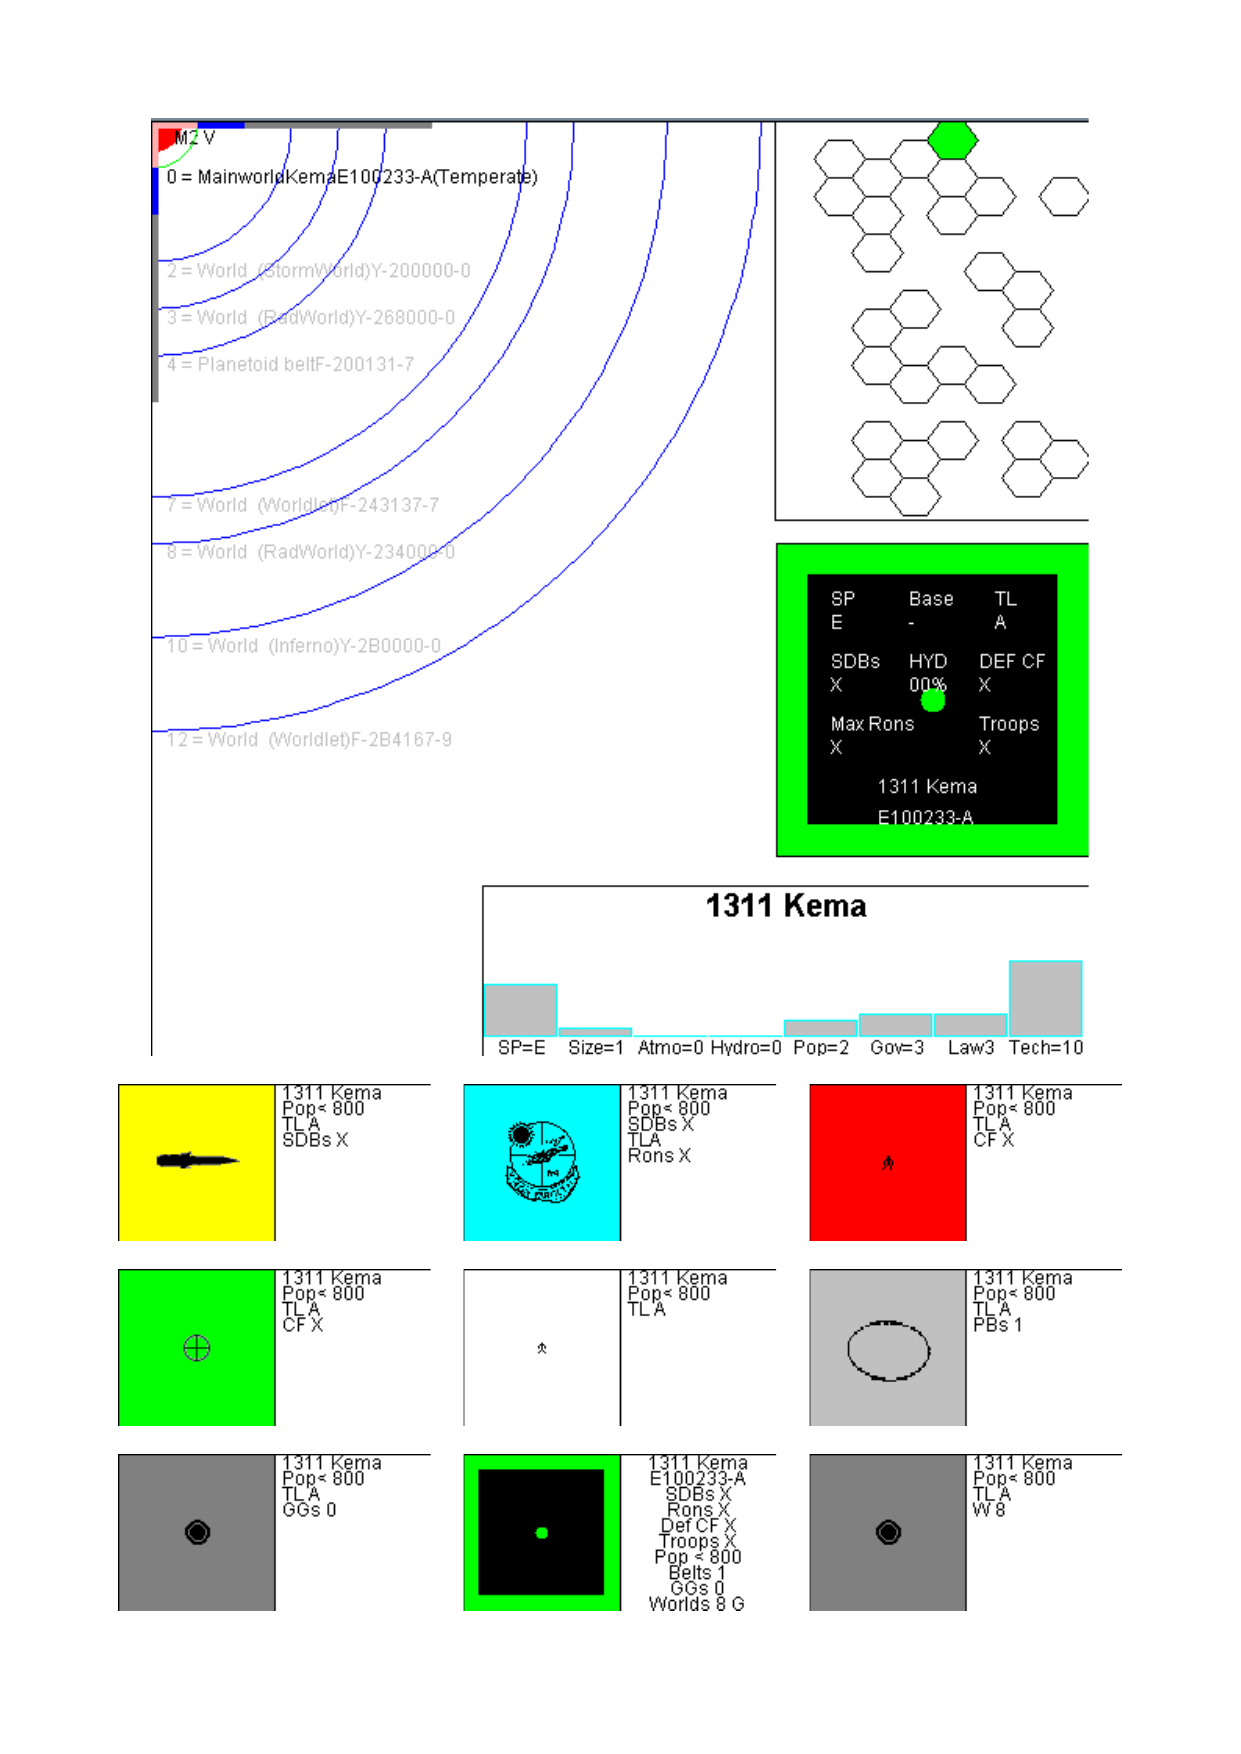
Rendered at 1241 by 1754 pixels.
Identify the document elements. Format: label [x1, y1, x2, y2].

picture [809, 1269, 1122, 1426]
picture [463, 1084, 777, 1241]
picture [463, 1454, 777, 1611]
picture [809, 1084, 1122, 1241]
picture [151, 118, 1089, 1056]
picture [118, 1454, 431, 1611]
picture [809, 1454, 1122, 1611]
picture [118, 1269, 431, 1426]
picture [118, 1084, 431, 1241]
picture [463, 1269, 777, 1426]
